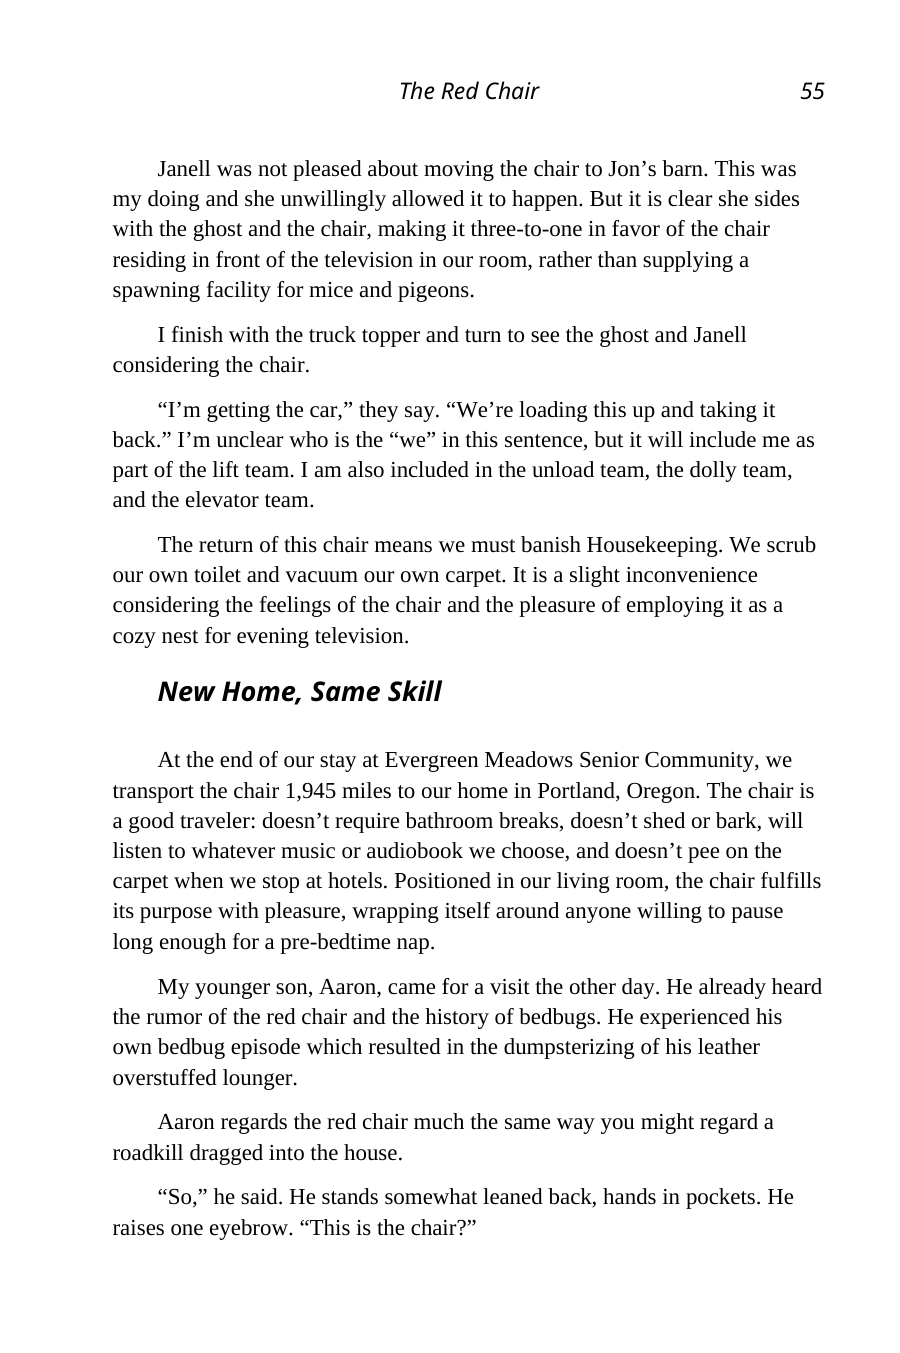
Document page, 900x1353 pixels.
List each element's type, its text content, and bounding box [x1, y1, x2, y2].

text “I’m getting the car,” they say. “We’re loading this up and taking it back.” I’m unclear who is the “we” in this sentence, but it will include me as part of the lift team. I am also included in the unload team, the dolly team, and the elevator team. [112, 396, 825, 513]
text “So,” he said. He stands somewhat leaned back, hands in pockets. He raises one eyebrow. “This is the chair?” [112, 1183, 825, 1240]
subtitle New Home, Same Skill [112, 673, 825, 710]
text Aaron regards the red chair much the same way you might regard a roadkill dragged into the house. [112, 1108, 825, 1165]
text Janell was not pleased about moving the chair to Jon’s barn. This was my doing and she unwillingly allowed it to happen. But it is clear she sides with the ghost and the chair, making it three-to-one in favor of the chair residing in front of the television in our room, rather than supplying a spawning facility for mice and pigeons. [112, 155, 825, 302]
text The return of this chair means we must banish Housekeeping. We scrub our own toilet and vacuum our own carpet. It is a slight inconvenience considering the feelings of the chair and the pleasure of employing it as a cozy nest for evening television. [112, 531, 825, 648]
text At the end of our stay at Evergreen Meadows Senior Community, we transport the chair 1,945 miles to our home in Portland, Oregon. The chair is a good traveler: doesn’t require bathroom breaks, doesn’t shed or bark, will listen to whatever music or audiobook we choose, and doesn’t pee on the carpet when we stop at hotels. Positioned in our living room, the chair fulfills its purpose with pleasure, wrapping itself around anyone willing to pause long enough for a pre-bedtime nap. [112, 747, 825, 954]
text I finish with the truck topper and turn to see the ghost and Janell considering the chair. [112, 321, 825, 377]
text My younger son, Aaron, came for a visit the other day. He already heard the rumor of the red chair and the history of bedbugs. He experienced his own bedbug episode which resulted in the dumpsterizing of his leather overstuffed lounger. [112, 973, 825, 1090]
